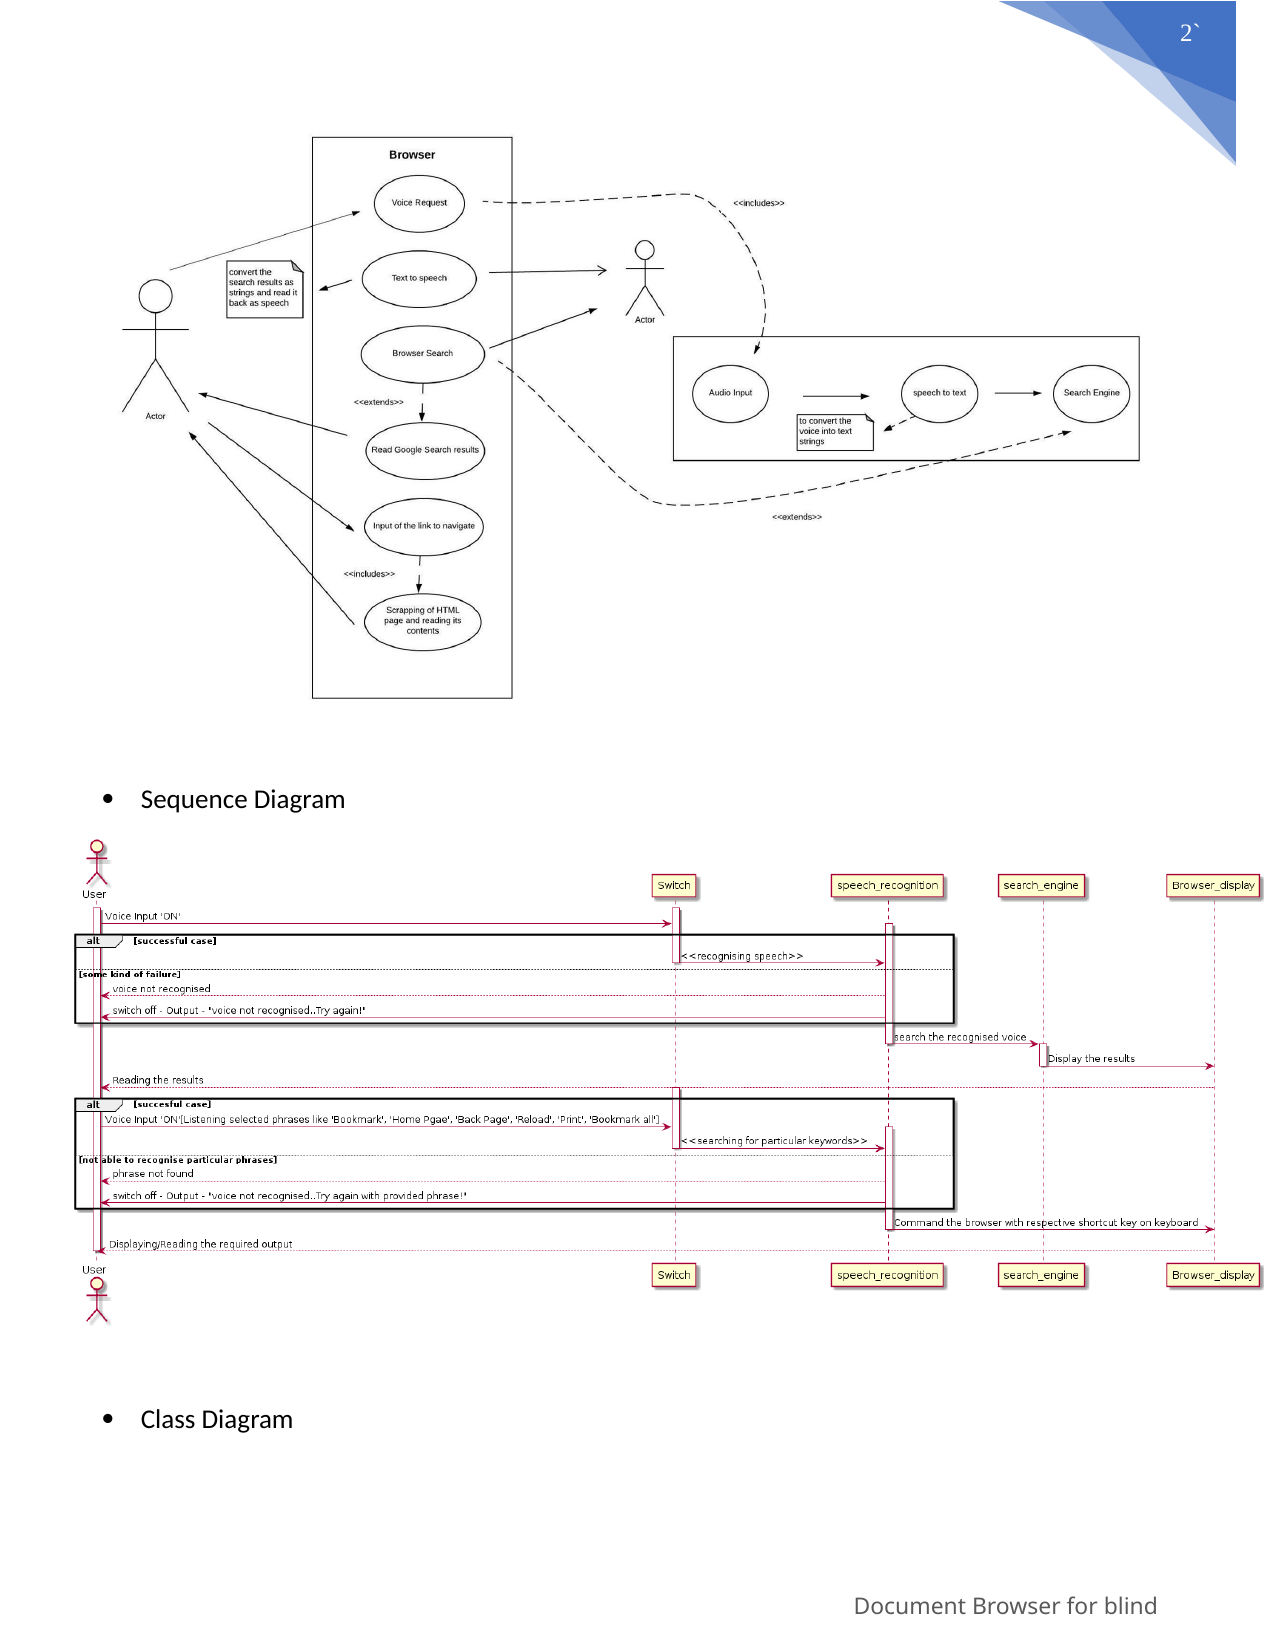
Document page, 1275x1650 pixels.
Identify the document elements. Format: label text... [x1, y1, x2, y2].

picture [65, 1, 1236, 717]
list Class Diagram [103, 1402, 1158, 1435]
picture [65, 836, 1266, 1328]
list Sequence Diagram [103, 783, 1158, 816]
